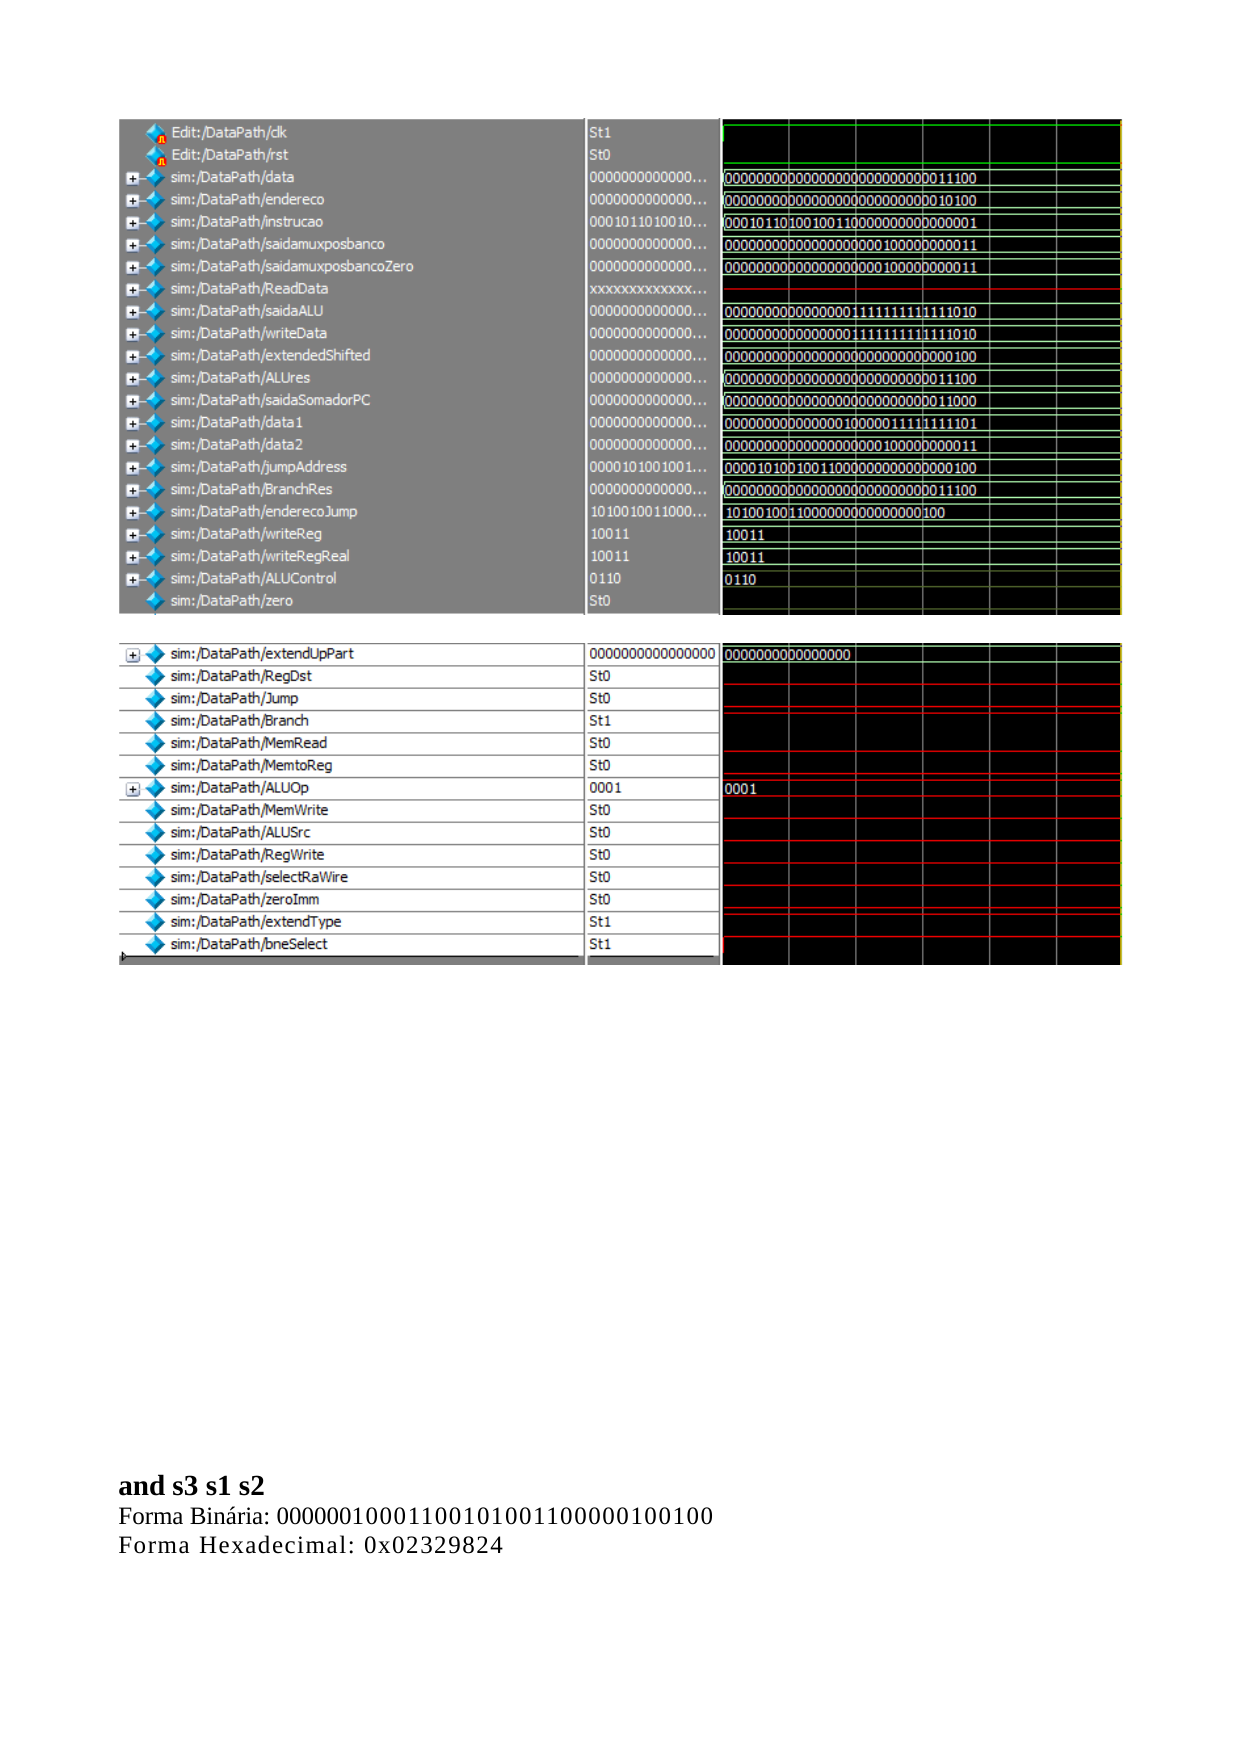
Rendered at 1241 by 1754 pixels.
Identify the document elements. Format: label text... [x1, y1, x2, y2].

text and s3 s1 s2 [118, 1468, 1122, 1501]
text Forma Hexadecimal: 0x02329824 [118, 1530, 1122, 1559]
picture [118, 643, 1123, 965]
text Forma Binária: 00000010001100101001100000100100 [118, 1501, 1122, 1530]
picture [118, 118, 1123, 615]
